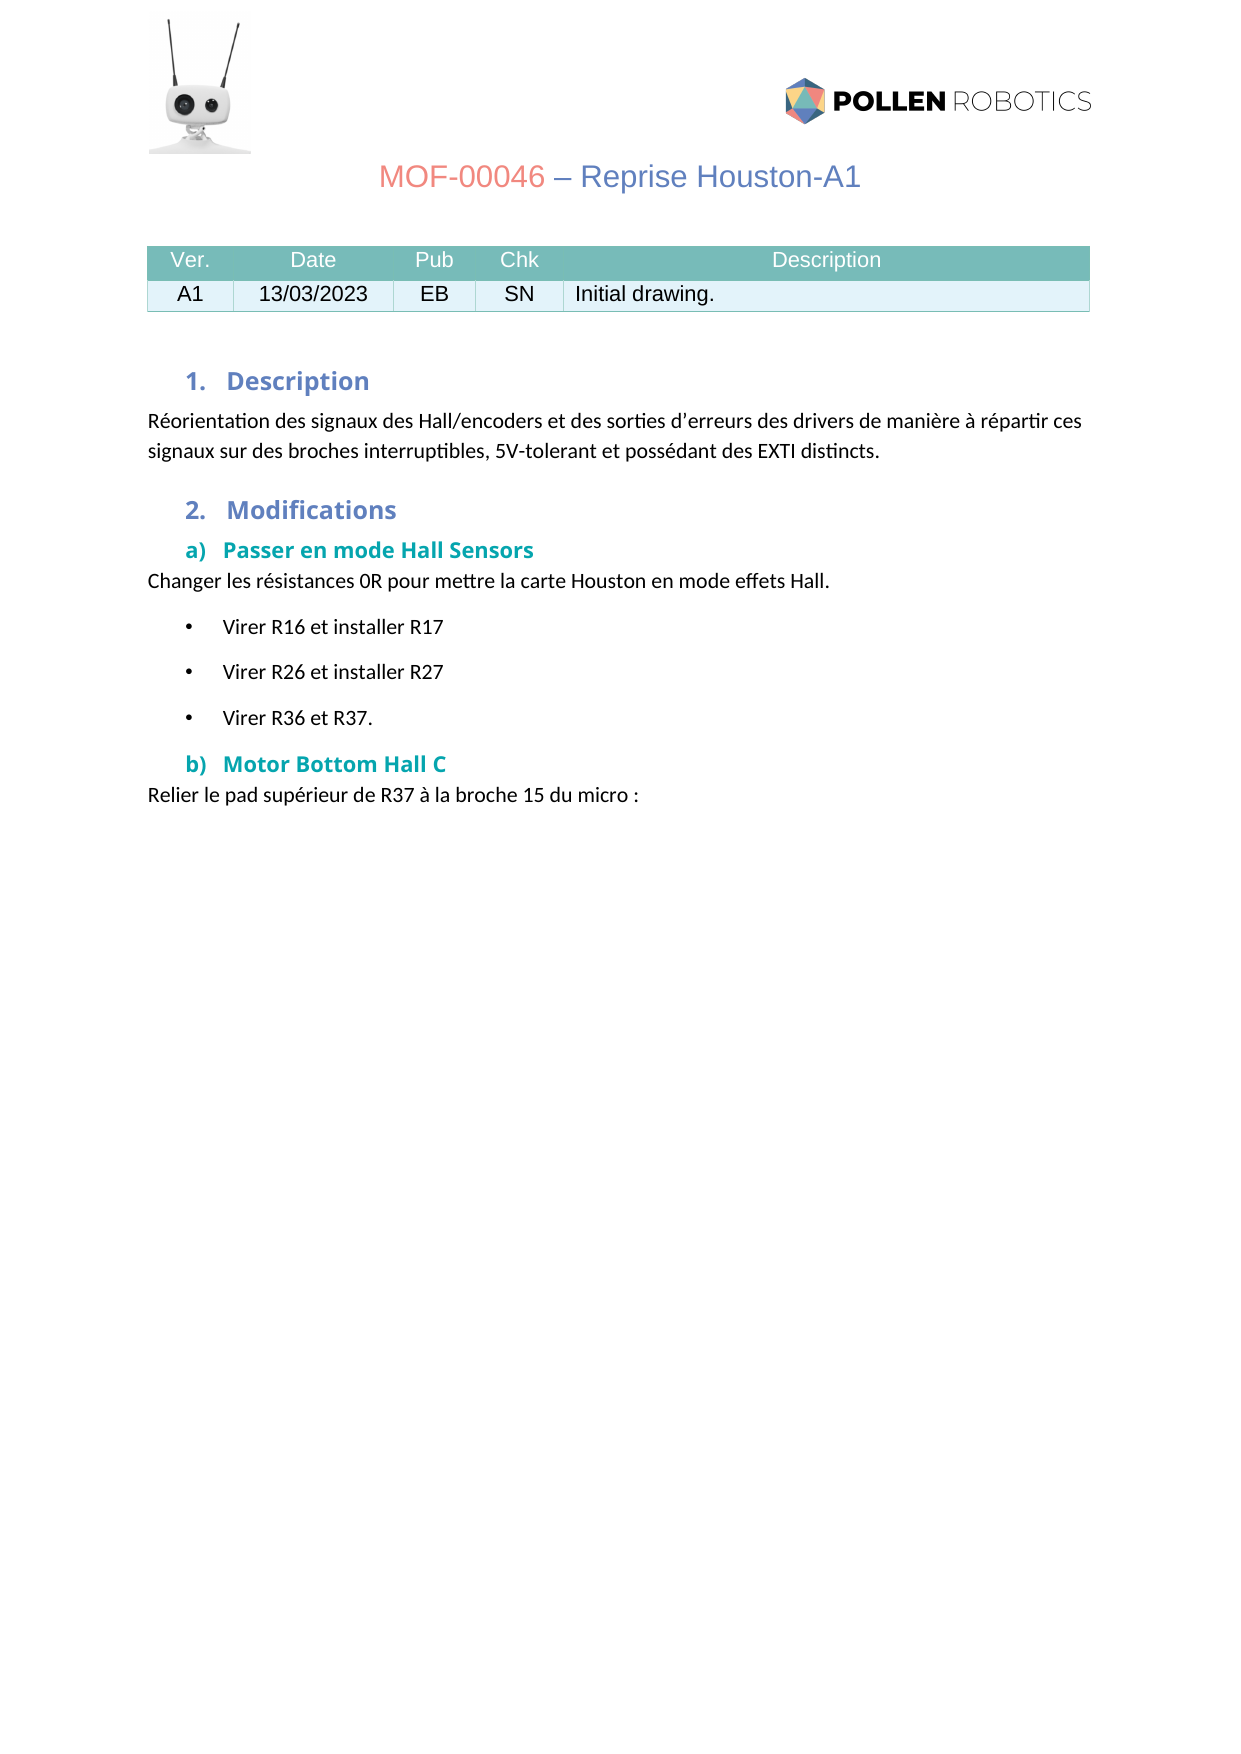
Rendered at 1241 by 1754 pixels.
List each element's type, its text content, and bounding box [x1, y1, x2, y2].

table_cell SN [476, 281, 563, 311]
subtitle Passer en mode Hall Sensors [185, 536, 1093, 565]
picture [149, 11, 251, 154]
subtitle Description [185, 364, 1093, 398]
picture [785, 73, 1093, 129]
subtitle Modifications [185, 493, 1093, 527]
table_cell EB [394, 281, 475, 311]
table_cell A1 [148, 281, 233, 311]
list Virer R16 et installer R17 [185, 613, 1093, 640]
text MOF-00046 – Reprise Houston-A1 [148, 158, 1093, 194]
table_header Description [564, 247, 1089, 280]
text Réorientation des signaux des Hall/encoders et des sorties d’erreurs des drivers de manière à répartir ces signaux sur des broches interruptibles, 5V-tolerant et possédant des EXTI distincts. [148, 407, 1093, 464]
text Relier le pad supérieur de R37 à la broche 15 du micro : [148, 781, 1093, 808]
table_cell Initial drawing. [564, 281, 1089, 311]
subtitle Motor Bottom Hall C [185, 749, 1093, 779]
table_header Date [234, 247, 393, 280]
list Virer R26 et installer R27 [185, 658, 1093, 685]
table_header Chk [476, 247, 563, 280]
table_header Pub [394, 247, 475, 280]
text Changer les résistances 0R pour mettre la carte Houston en mode effets Hall. [148, 568, 1093, 594]
list Virer R36 et R37. [185, 704, 1093, 731]
table_cell 13/03/2023 [234, 281, 393, 311]
table_header Ver. [148, 247, 233, 280]
